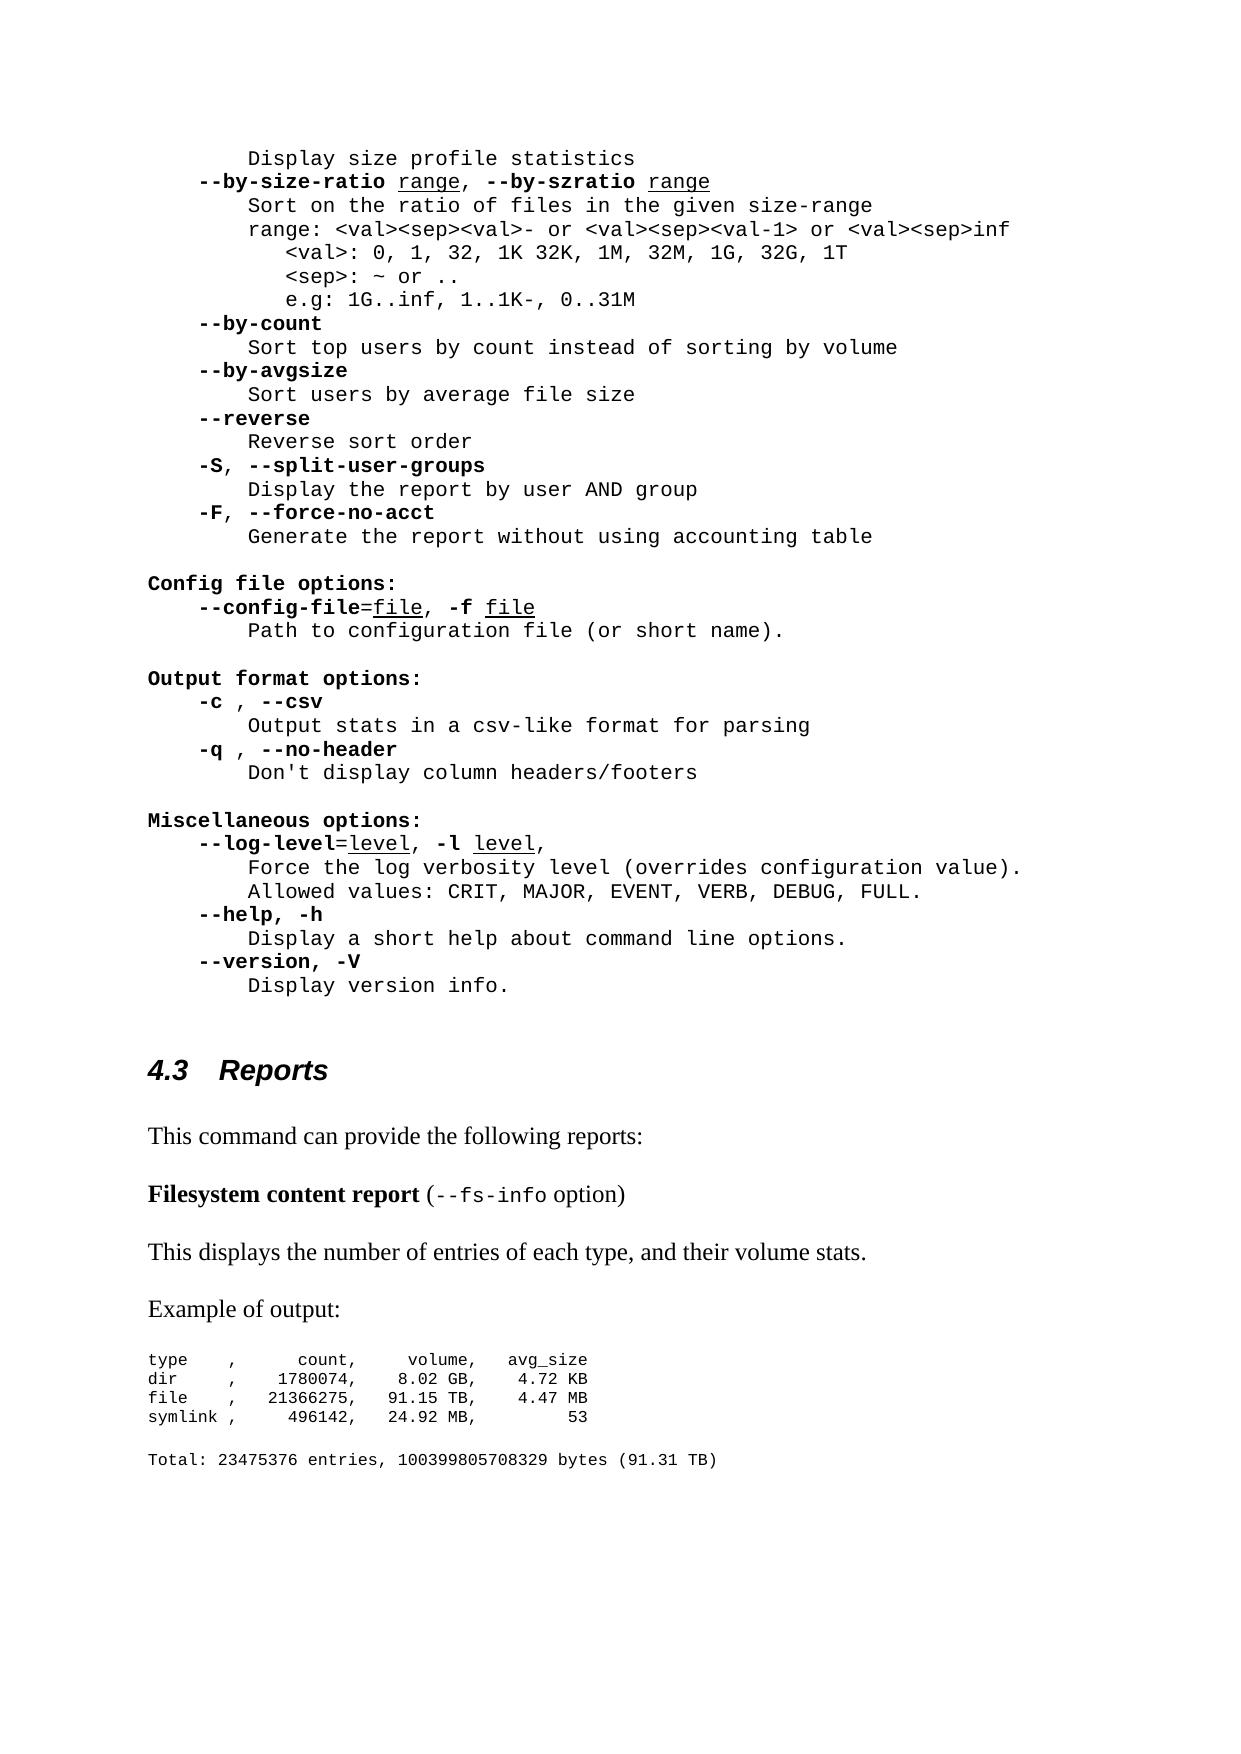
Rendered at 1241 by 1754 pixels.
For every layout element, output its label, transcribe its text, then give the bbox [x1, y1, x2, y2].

text Config file options: [148, 573, 1093, 597]
text -c , --csv [148, 691, 1093, 715]
text --reverse [148, 408, 1093, 431]
text e.g: 1G..inf, 1..1K-, 0..31M [148, 289, 1093, 313]
text Display size profile statistics [148, 148, 1093, 171]
text Don't display column headers/footers [148, 762, 1093, 786]
text --by-count [148, 313, 1093, 337]
text --help, -h [148, 904, 1093, 928]
text Sort top users by count instead of sorting by volume [148, 337, 1093, 360]
text This command can provide the following reports: [148, 1121, 1093, 1150]
text Total: 23475376 entries, 100399805708329 bytes (91.31 TB) [148, 1451, 1093, 1470]
text dir , 1780074, 8.02 GB, 4.72 KB [148, 1371, 1093, 1390]
text --config-file=file, -f file [148, 597, 1093, 621]
text Generate the report without using accounting table [148, 526, 1093, 549]
text <sep>: ~ or .. [148, 266, 1093, 289]
text Display version info. [148, 975, 1093, 999]
text Reverse sort order [148, 431, 1093, 455]
text <val>: 0, 1, 32, 1K 32K, 1M, 32M, 1G, 32G, 1T [148, 242, 1093, 266]
text --log-level=level, -l level, [148, 833, 1093, 857]
text range: <val><sep><val>- or <val><sep><val-1> or <val><sep>inf [148, 218, 1093, 242]
text -q , --no-header [148, 739, 1093, 762]
text --version, -V [148, 952, 1093, 975]
text Miscellaneous options: [148, 810, 1093, 833]
text type , count, volume, avg_size [148, 1352, 1093, 1371]
text -F, --force-no-acct [148, 502, 1093, 526]
text This displays the number of entries of each type, and their volume stats. [148, 1237, 1093, 1266]
text Output stats in a csv-like format for parsing [148, 715, 1093, 739]
subtitle Reports [148, 1053, 1093, 1086]
text Display a short help about command line options. [148, 928, 1093, 952]
text --by-size-ratio range, --by-szratio range [148, 171, 1093, 195]
text Force the log verbosity level (overrides configuration value). [148, 857, 1093, 881]
text Example of output: [148, 1294, 1093, 1323]
text Sort on the ratio of files in the given size-range [148, 195, 1093, 218]
text -S, --split-user-groups [148, 455, 1093, 479]
text Output format options: [148, 668, 1093, 691]
text symlink , 496142, 24.92 MB, 53 [148, 1408, 1093, 1427]
text Sort users by average file size [148, 384, 1093, 408]
text Path to configuration file (or short name). [148, 621, 1093, 644]
text Display the report by user AND group [148, 479, 1093, 502]
text --by-avgsize [148, 360, 1093, 384]
text Filesystem content report (--fs-info option) [148, 1179, 1093, 1208]
text file , 21366275, 91.15 TB, 4.47 MB [148, 1390, 1093, 1408]
text Allowed values: CRIT, MAJOR, EVENT, VERB, DEBUG, FULL. [148, 881, 1093, 904]
